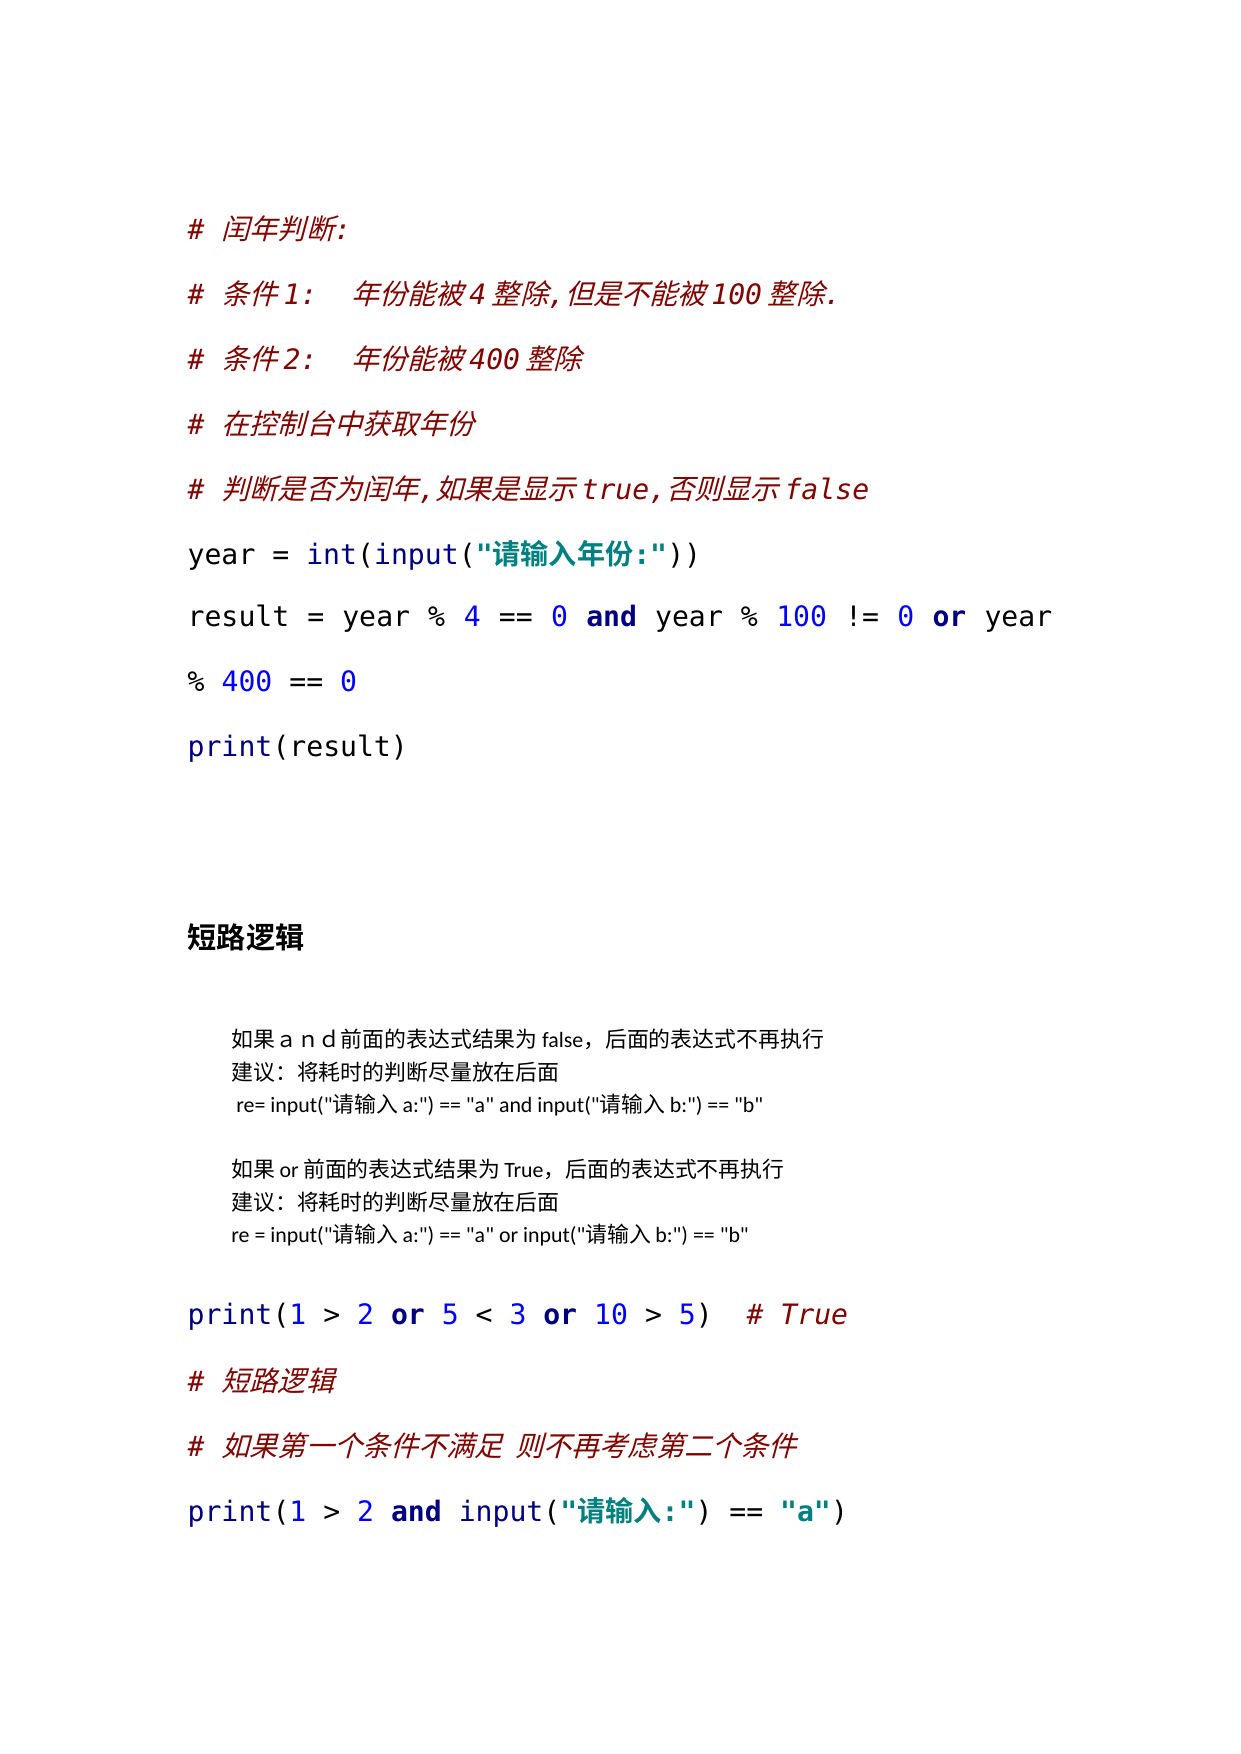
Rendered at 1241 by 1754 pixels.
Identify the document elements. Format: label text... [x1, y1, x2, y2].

text print(result) [187, 714, 1053, 779]
text 如果or前面的表达式结果为True，后面的表达式不再执行 [231, 1152, 1053, 1184]
text # 条件1: 年份能被4整除,但是不能被100整除. [187, 259, 1053, 324]
text 建议：将耗时的判断尽量放在后面 [231, 1054, 1053, 1087]
subtitle 短路逻辑 [187, 903, 1053, 968]
text result = year % 4 == 0 and year % 100 != 0 or year % 400 == 0 [187, 584, 1053, 714]
text year = int(input("请输入年份:")) [187, 519, 1053, 584]
text print(1 > 2 or 5 < 3 or 10 > 5) # True [187, 1282, 1053, 1347]
text # 闰年判断: [187, 194, 1053, 259]
text # 条件2: 年份能被400整除 [187, 324, 1053, 389]
text # 短路逻辑 [187, 1347, 1053, 1412]
text # 在控制台中获取年份 [187, 389, 1053, 454]
text # 判断是否为闰年,如果是显示true,否则显示false [187, 454, 1053, 519]
text # 如果第一个条件不满足 则不再考虑第二个条件 [187, 1412, 1053, 1477]
text 如果ａｎｄ前面的表达式结果为false，后面的表达式不再执行 [231, 1022, 1053, 1054]
text print(1 > 2 and input("请输入:") == "a") [187, 1477, 1053, 1542]
text re= input("请输入a:") == "a" and input("请输入b:") == "b" [231, 1087, 1053, 1119]
text re = input("请输入a:") == "a" or input("请输入b:") == "b" [231, 1217, 1053, 1249]
text 建议：将耗时的判断尽量放在后面 [231, 1184, 1053, 1217]
